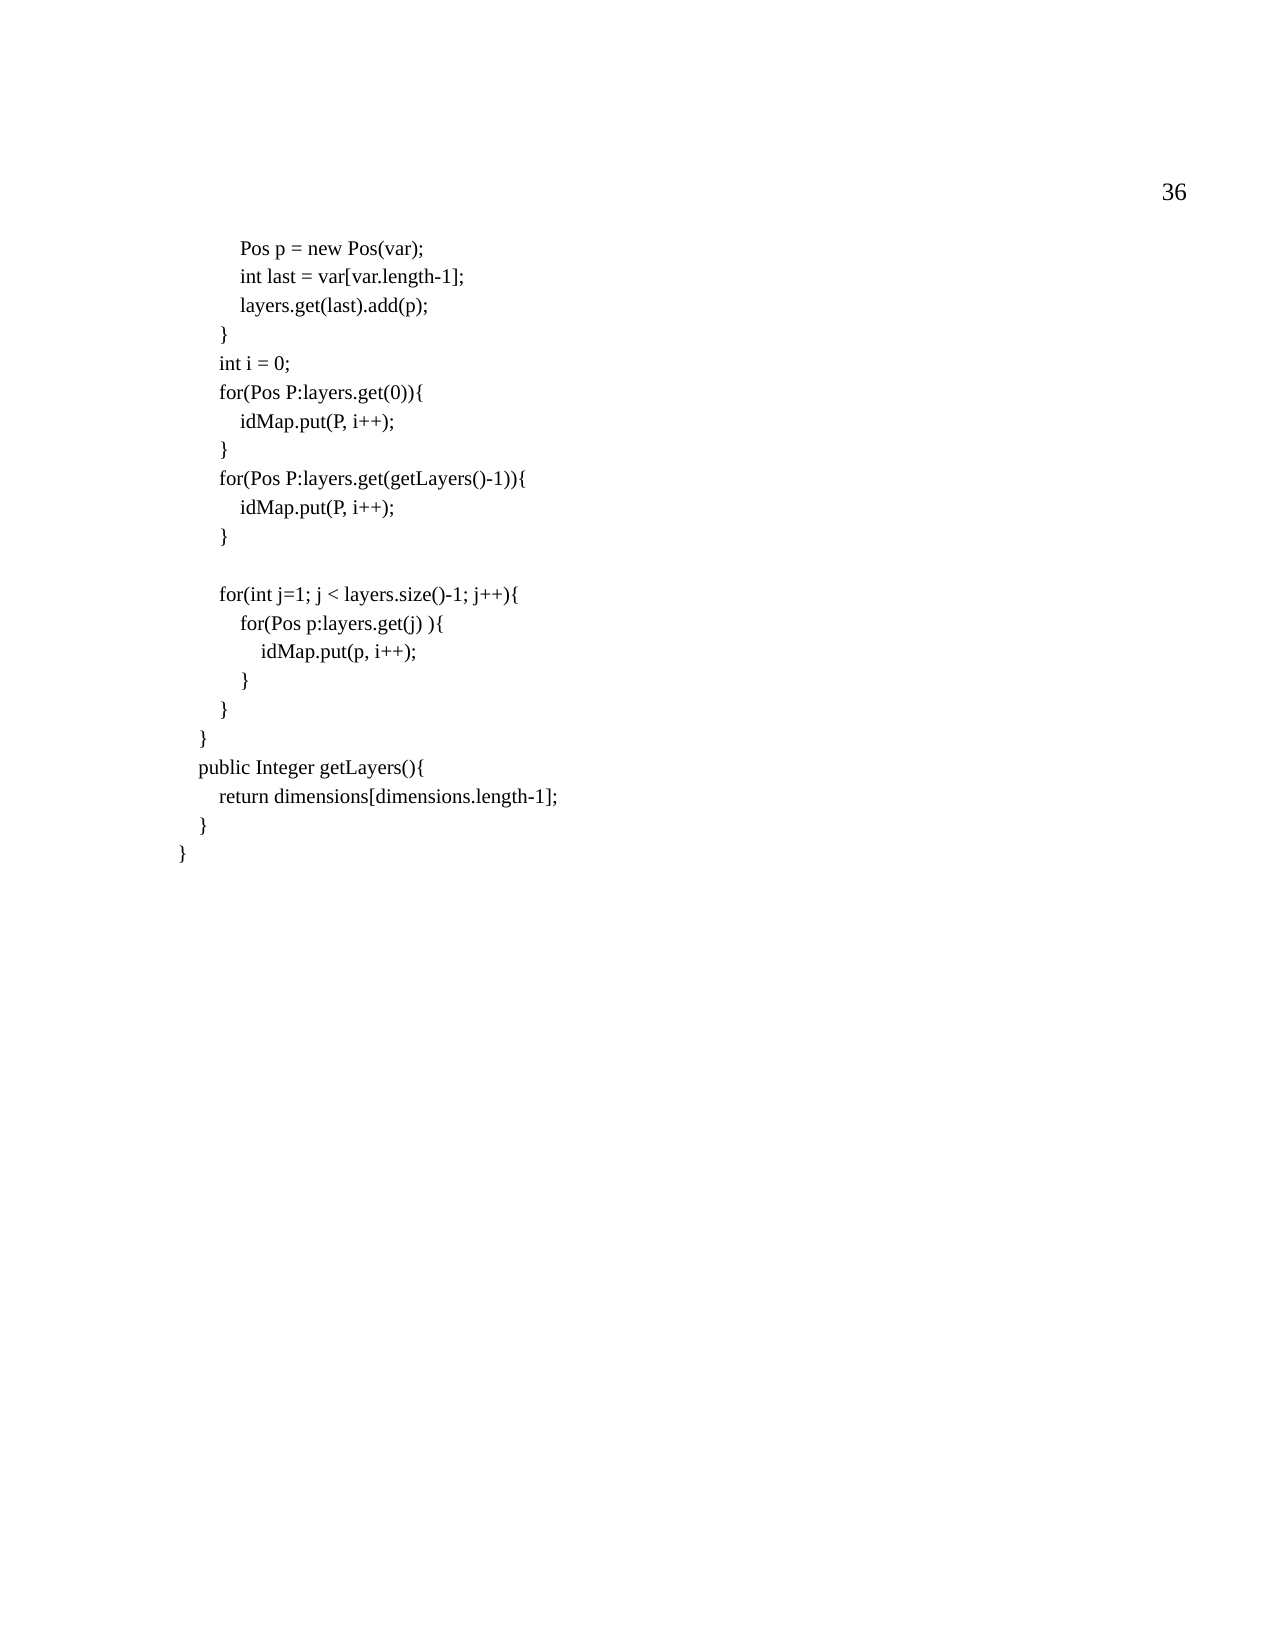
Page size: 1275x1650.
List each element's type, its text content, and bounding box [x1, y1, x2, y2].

text for(Pos P:layers.get(getLayers()-1)){ [177, 466, 1186, 490]
text for(Pos p:layers.get(j) ){ [177, 611, 1186, 634]
text idMap.put(p, i++); [177, 639, 1186, 663]
text } [177, 524, 1186, 548]
text } [177, 437, 1186, 461]
text } [177, 812, 1186, 837]
text } [177, 697, 1186, 721]
text return dimensions[dimensions.length-1]; [177, 784, 1186, 808]
text } [177, 841, 1186, 865]
text for(Pos P:layers.get(0)){ [177, 380, 1186, 404]
text idMap.put(P, i++); [177, 495, 1186, 519]
text idMap.put(P, i++); [177, 408, 1186, 433]
text layers.get(last).add(p); [177, 293, 1186, 317]
text public Integer getLayers(){ [177, 755, 1186, 779]
text for(int j=1; j < layers.size()-1; j++){ [177, 582, 1186, 606]
text int last = var[var.length-1]; [177, 264, 1186, 288]
text int i = 0; [177, 351, 1186, 375]
text Pos p = new Pos(var); [177, 235, 1186, 259]
text } [177, 668, 1186, 692]
text } [177, 726, 1186, 750]
text } [177, 322, 1186, 346]
